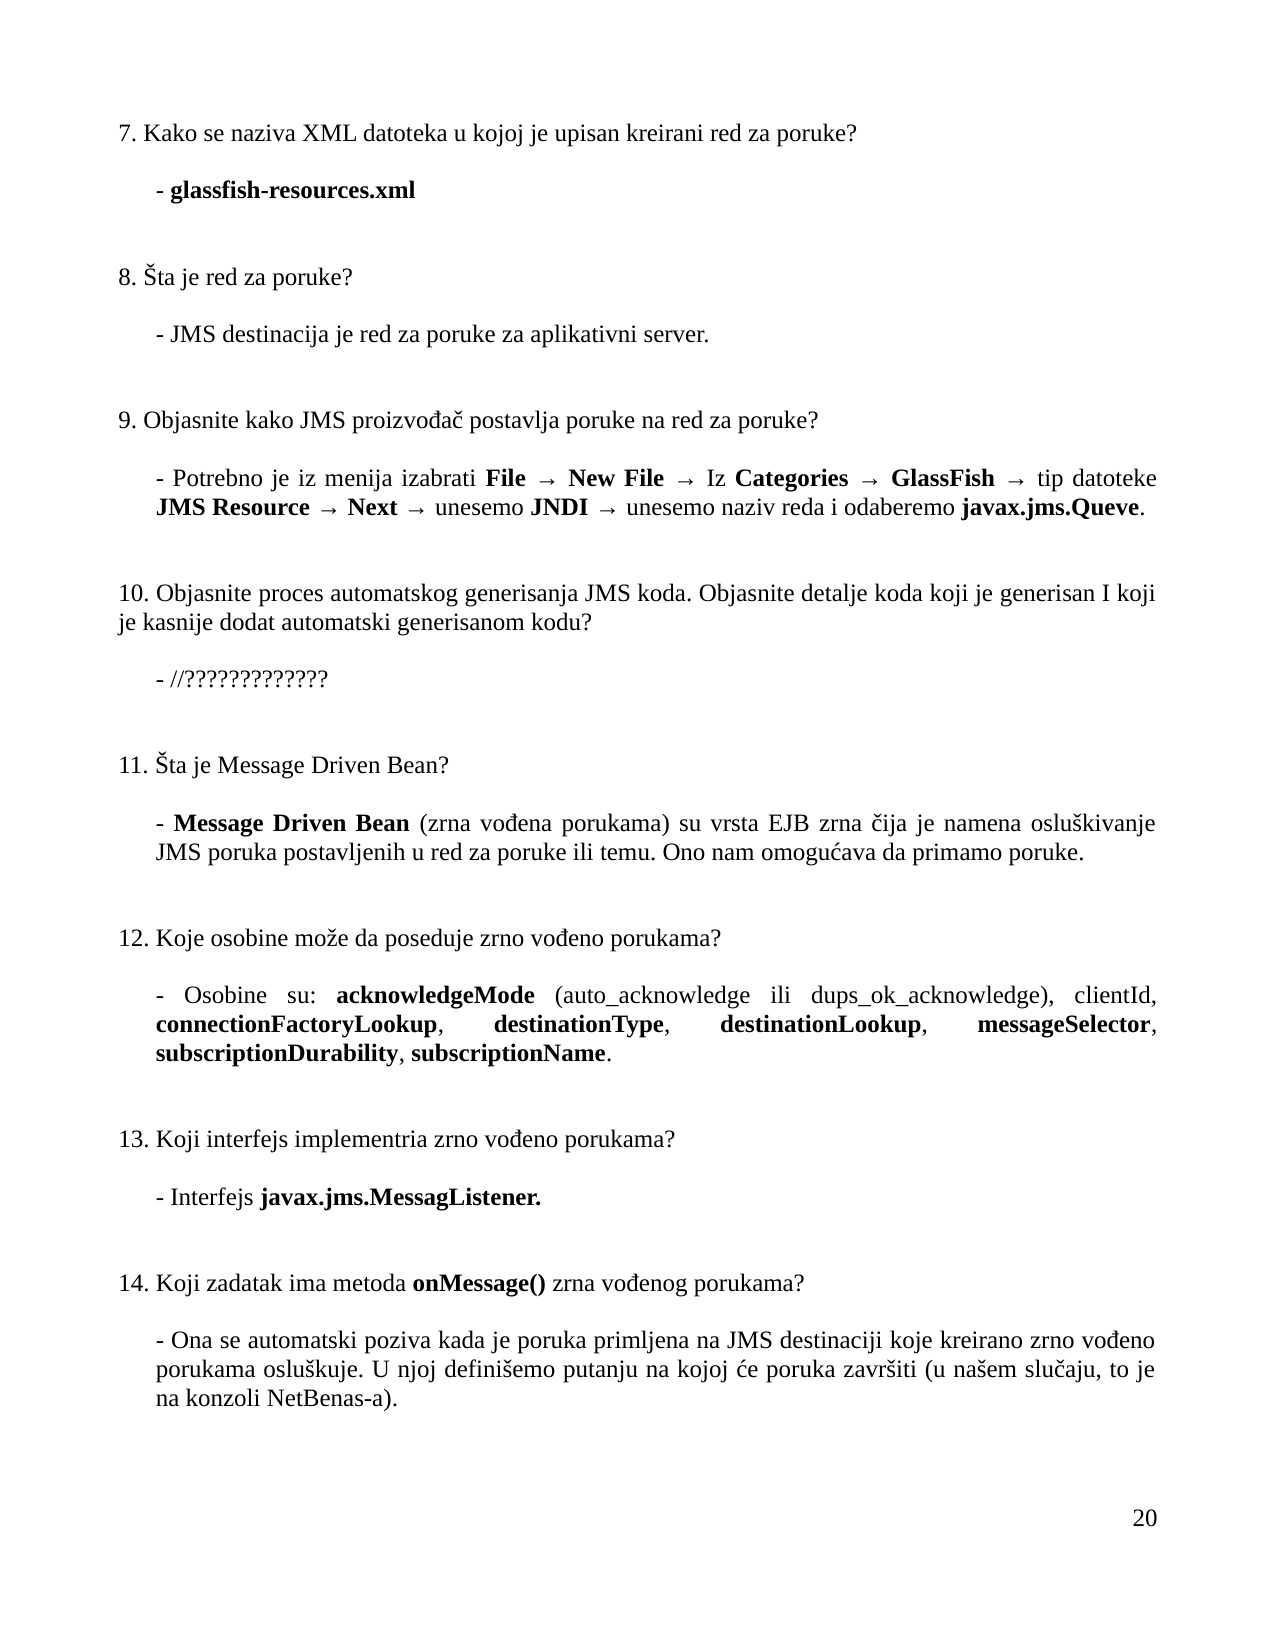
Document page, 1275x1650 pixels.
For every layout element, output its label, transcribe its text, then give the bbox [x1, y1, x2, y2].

text 7. Kako se naziva XML datoteka u kojoj je upisan kreirani red za poruke? [118, 118, 1157, 147]
text - Interfejs javax.jms.MessagListener. [156, 1182, 1157, 1211]
text - Osobine su: acknowledgeMode (auto_acknowledge ili dups_ok_acknowledge), clientId, connectionFactoryLookup, destinationType, destinationLookup, messageSelector, subscriptionDurability, subscriptionName. [156, 981, 1157, 1067]
text 12. Koje osobine može da poseduje zrno vođeno porukama? [118, 923, 1157, 952]
text 8. Šta je red za poruke? [118, 262, 1157, 291]
text - Message Driven Bean (zrna vođena porukama) su vrsta EJB zrna čija je namena osluškivanje JMS poruka postavljenih u red za poruke ili temu. Ono nam omogućava da primamo poruke. [156, 808, 1157, 866]
text 14. Koji zadatak ima metoda onMessage() zrna vođenog porukama? [118, 1268, 1157, 1297]
text 13. Koji interfejs implementria zrno vođeno porukama? [118, 1124, 1157, 1153]
text - Potrebno je iz menija izabrati File → New File → Iz Categories → GlassFish → tip datoteke JMS Resource → Next → unesemo JNDI → unesemo naziv reda i odaberemo javax.jms.Queve. [156, 463, 1157, 521]
text 9. Objasnite kako JMS proizvođač postavlja poruke na red za poruke? [118, 406, 1157, 434]
text - glassfish-resources.xml [156, 176, 1157, 204]
text - //????????????? [156, 664, 1157, 693]
text - JMS destinacija je red za poruke za aplikativni server. [156, 319, 1157, 348]
text 10. Objasnite proces automatskog generisanja JMS koda. Objasnite detalje koda koji je generisan I koji je kasnije dodat automatski generisanom kodu? [118, 578, 1157, 636]
text 11. Šta je Message Driven Bean? [118, 751, 1157, 779]
text - Ona se automatski poziva kada je poruka primljena na JMS destinaciji koje kreirano zrno vođeno porukama osluškuje. U njoj definišemo putanju na kojoj će poruka završiti (u našem slučaju, to je na konzoli NetBenas-a). [156, 1326, 1157, 1412]
